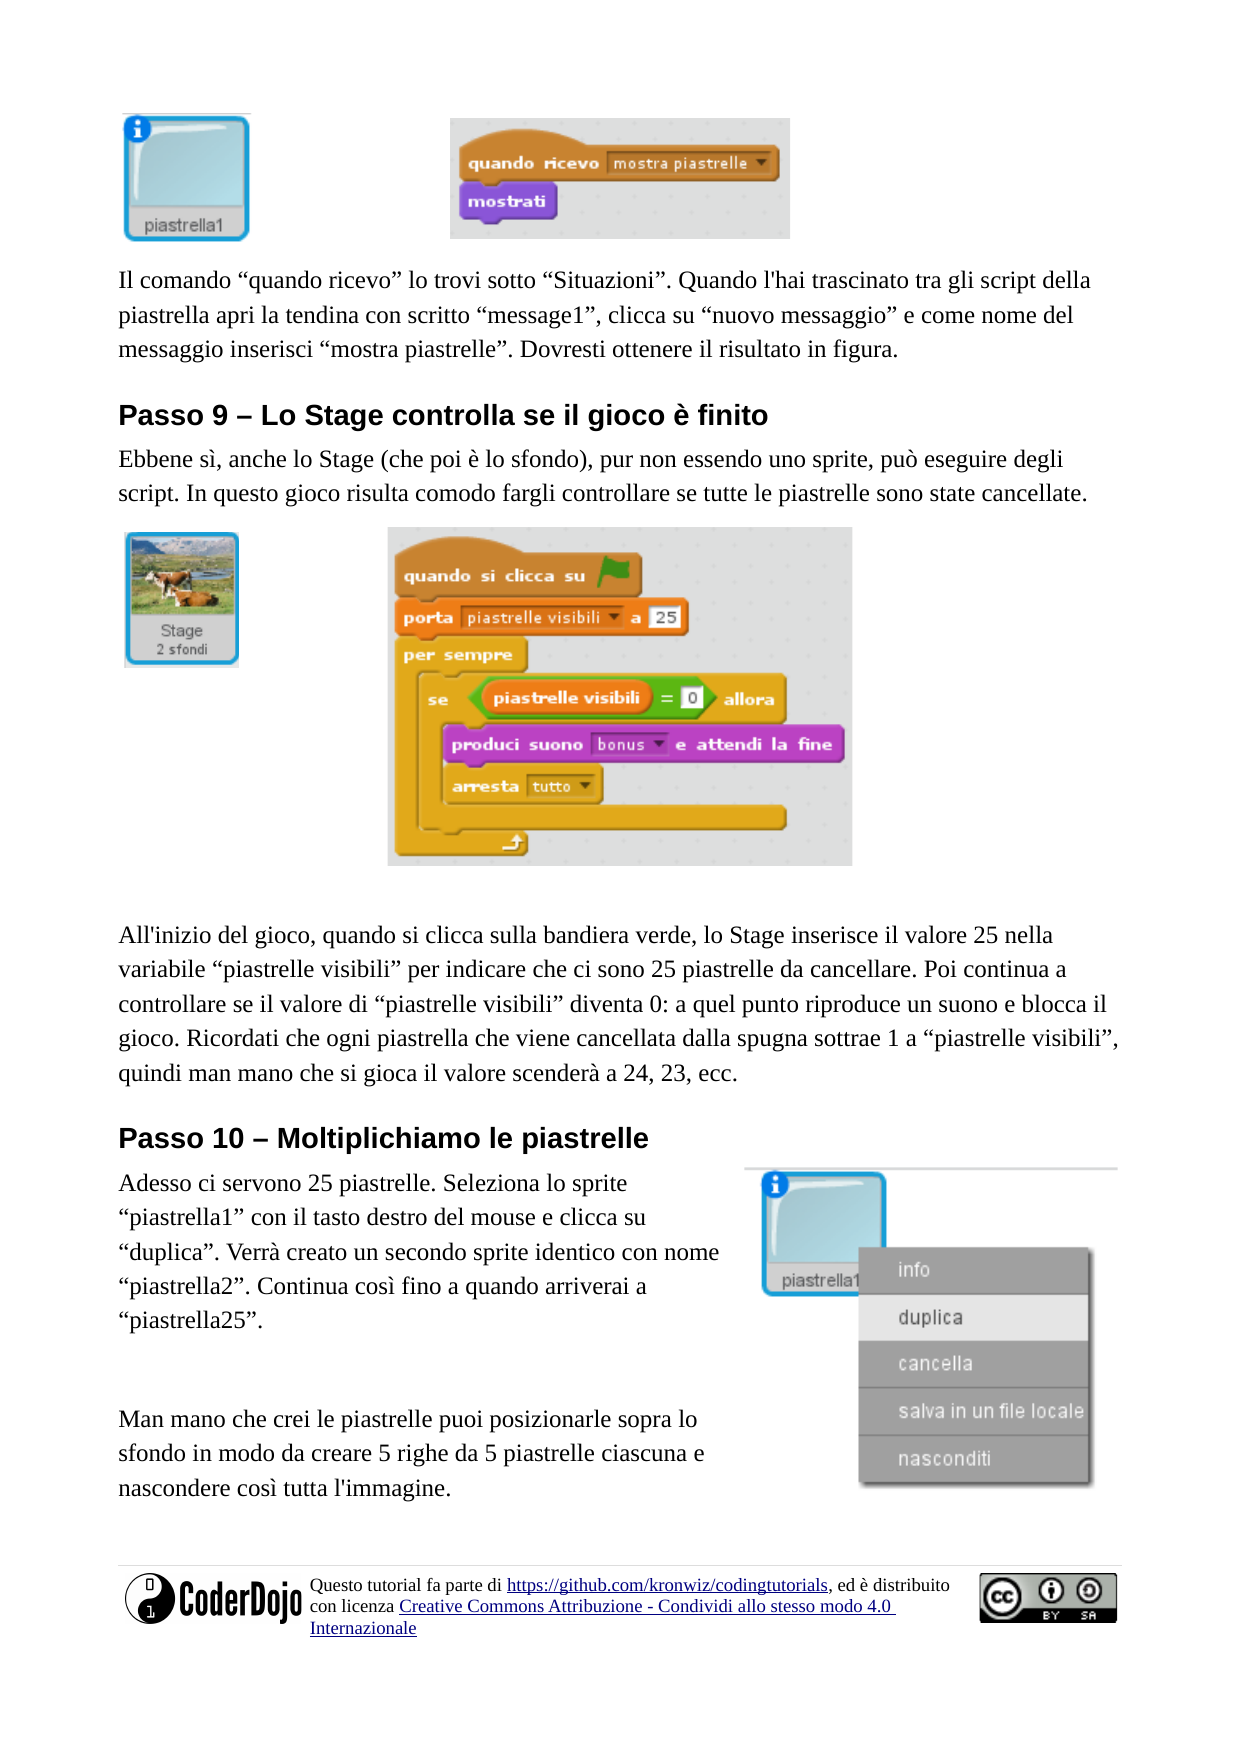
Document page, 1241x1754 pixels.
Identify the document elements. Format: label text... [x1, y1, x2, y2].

picture [121, 113, 253, 245]
subtitle Passo 9 – Lo Stage controlla se il gioco è finito [118, 398, 1122, 431]
text Man mano che crei le piastrelle puoi posizionarle sopra lo sfondo in modo da creare 5 righe da 5 piastrelle ciascuna e nascondere così tutta l'immagine. [118, 1404, 744, 1501]
text Adesso ci servono 25 piastrelle. Seleziona lo sprite “piastrella1” con il tasto destro del mouse e clicca su “duplica”. Verrà creato un secondo sprite identico con nome “piastrella2”. Continua così fino a quando arriverai a “piastrella25”. [118, 1168, 744, 1334]
picture [744, 1167, 1118, 1507]
picture [387, 527, 853, 866]
text Ebbene sì, anche lo Stage (che poi è lo sfondo), pur non essendo uno sprite, può eseguire degli script. In questo gioco risulta comodo fargli controllare se tutte le piastrelle sono state cancellate. [118, 444, 1122, 507]
subtitle Passo 10 – Moltiplichiamo le piastrelle [118, 1122, 1122, 1155]
picture [123, 532, 239, 668]
picture [125, 1573, 302, 1624]
text All'inizio del gioco, quando si clicca sulla bandiera verde, lo Stage inserisce il valore 25 nella variabile “piastrelle visibili” per indicare che ci sono 25 piastrelle da cancellare. Poi continua a controllare se il valore di “piastrelle visibili” diventa 0: a quel punto riproduce un suono e blocca il gioco. Ricordati che ogni piastrella che viene cancellata dalla spugna sottrae 1 a “piastrelle visibili”, quindi man mano che si gioca il valore scenderà a 24, 23, ecc. [118, 920, 1122, 1087]
picture [979, 1573, 1118, 1623]
picture [450, 118, 791, 239]
text Il comando “quando ricevo” lo trovi sotto “Situazioni”. Quando l'hai trascinato tra gli script della piastrella apri la tendina con scritto “message1”, clicca su “nuovo messaggio” e come nome del messaggio inserisci “mostra piastrelle”. Dovresti ottenere il risultato in figura. [118, 265, 1122, 363]
